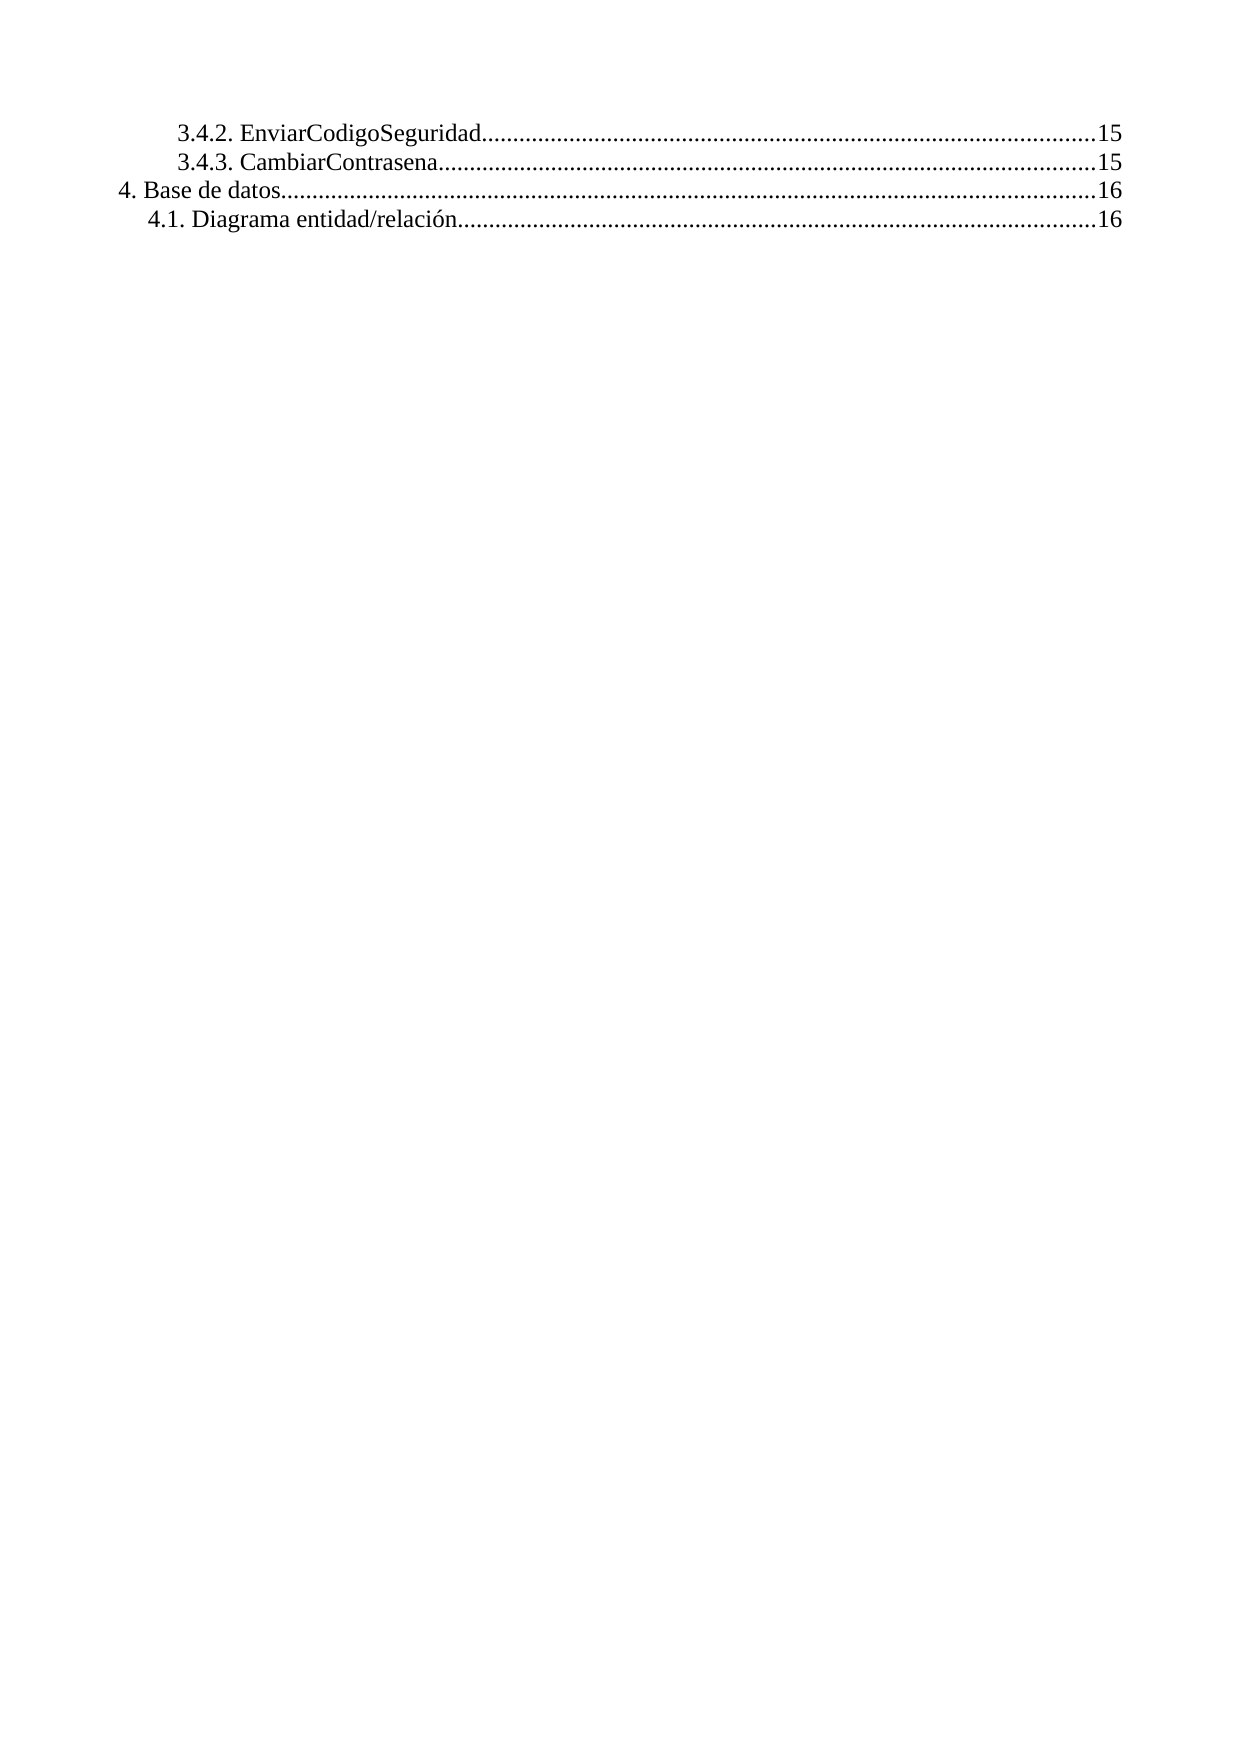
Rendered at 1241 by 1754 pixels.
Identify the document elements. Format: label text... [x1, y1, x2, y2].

text 3.4.3. CambiarContrasena 15 [177, 147, 1122, 176]
text 4.1. Diagrama entidad/relación 16 [148, 204, 1122, 233]
text 3.4.2. EnviarCodigoSeguridad 15 [177, 118, 1122, 147]
text 4. Base de datos 16 [118, 176, 1122, 204]
